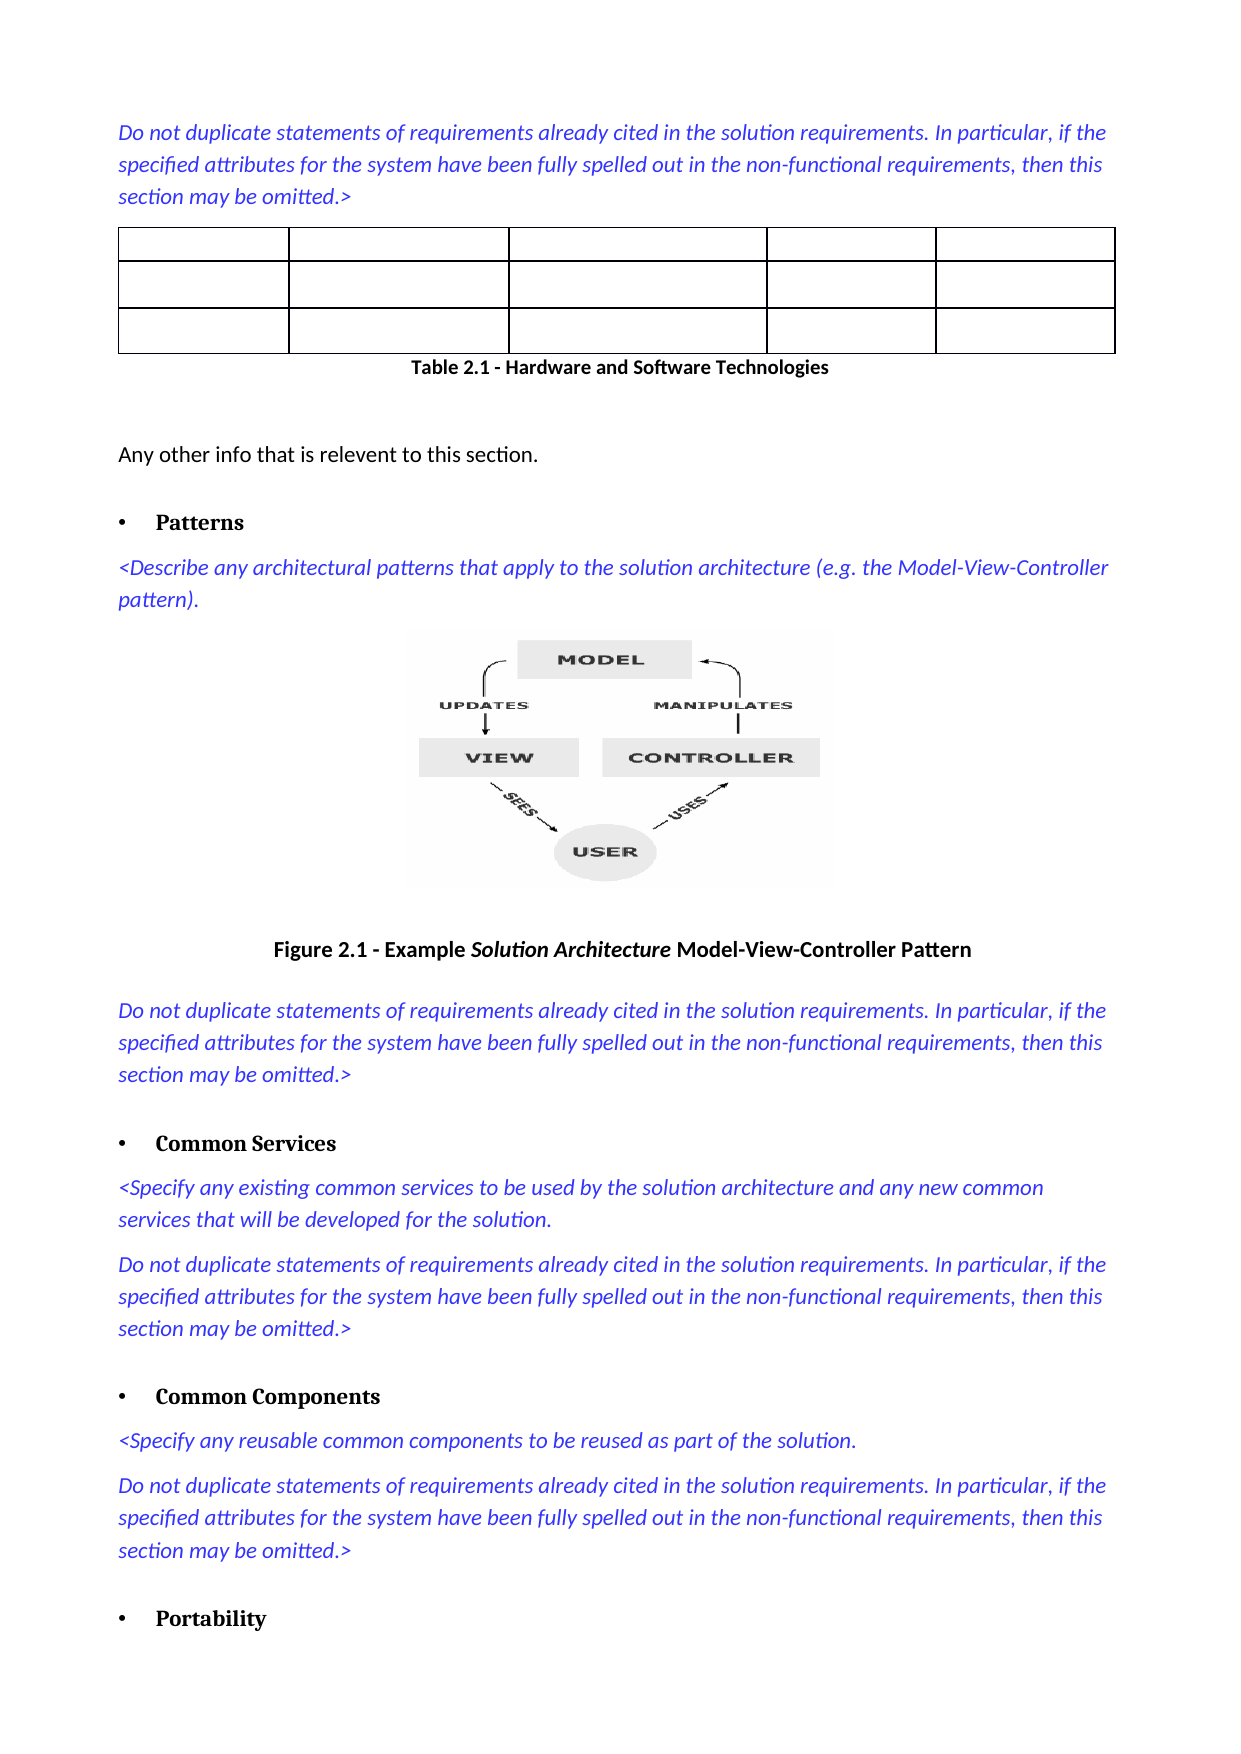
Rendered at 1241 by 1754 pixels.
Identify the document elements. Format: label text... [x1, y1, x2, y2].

table_header Vendor [290, 228, 508, 260]
table_cell [937, 262, 1114, 307]
table_cell [119, 309, 288, 353]
table_header Product [510, 228, 766, 260]
table_header Category [119, 228, 288, 260]
text Do not duplicate statements of requirements already cited in the solution requirements. In particular, if the specified attributes for the system have been fully spelled out in the non-functional requirements, then this section may be omitted.> [118, 1250, 1122, 1342]
list Common Components [81, 1384, 1122, 1410]
table_cell [290, 262, 508, 307]
text Do not duplicate statements of requirements already cited in the solution requirements. In particular, if the specified attributes for the system have been fully spelled out in the non-functional requirements, then this section may be omitted.> [118, 996, 1122, 1089]
text Figure 2.1 - Example Solution Architecture Model-View-Controller Pattern [118, 935, 1122, 963]
table_cell [768, 262, 935, 307]
table_cell [510, 262, 766, 307]
table_header Status [937, 228, 1114, 260]
text <Specify any reusable common components to be reused as part of the solution. [118, 1427, 1122, 1455]
table_header Version [768, 228, 935, 260]
text Do not duplicate statements of requirements already cited in the solution requirements. In particular, if the specified attributes for the system have been fully spelled out in the non-functional requirements, then this section may be omitted.> [118, 1471, 1122, 1564]
table_cell [119, 262, 288, 307]
text Any other info that is relevent to this section. [118, 440, 1122, 468]
text <Describe any architectural patterns that apply to the solution architecture (e.g. the Model-View-Controller pattern). [118, 553, 1122, 613]
text Do not duplicate statements of requirements already cited in the solution requirements. In particular, if the specified attributes for the system have been fully spelled out in the non-functional requirements, then this section may be omitted.> [118, 118, 1122, 211]
table_cell [290, 309, 508, 353]
list Common Services [81, 1130, 1122, 1157]
list Patterns [81, 510, 1122, 536]
table_cell [937, 309, 1114, 353]
table_cell [510, 309, 766, 353]
table_cell [768, 309, 935, 353]
list Portability [81, 1605, 1122, 1632]
text <Specify any existing common services to be used by the solution architecture and any new common services that will be developed for the solution. [118, 1173, 1122, 1233]
text Table 2.1 - Hardware and Software Technologies [118, 354, 1122, 379]
